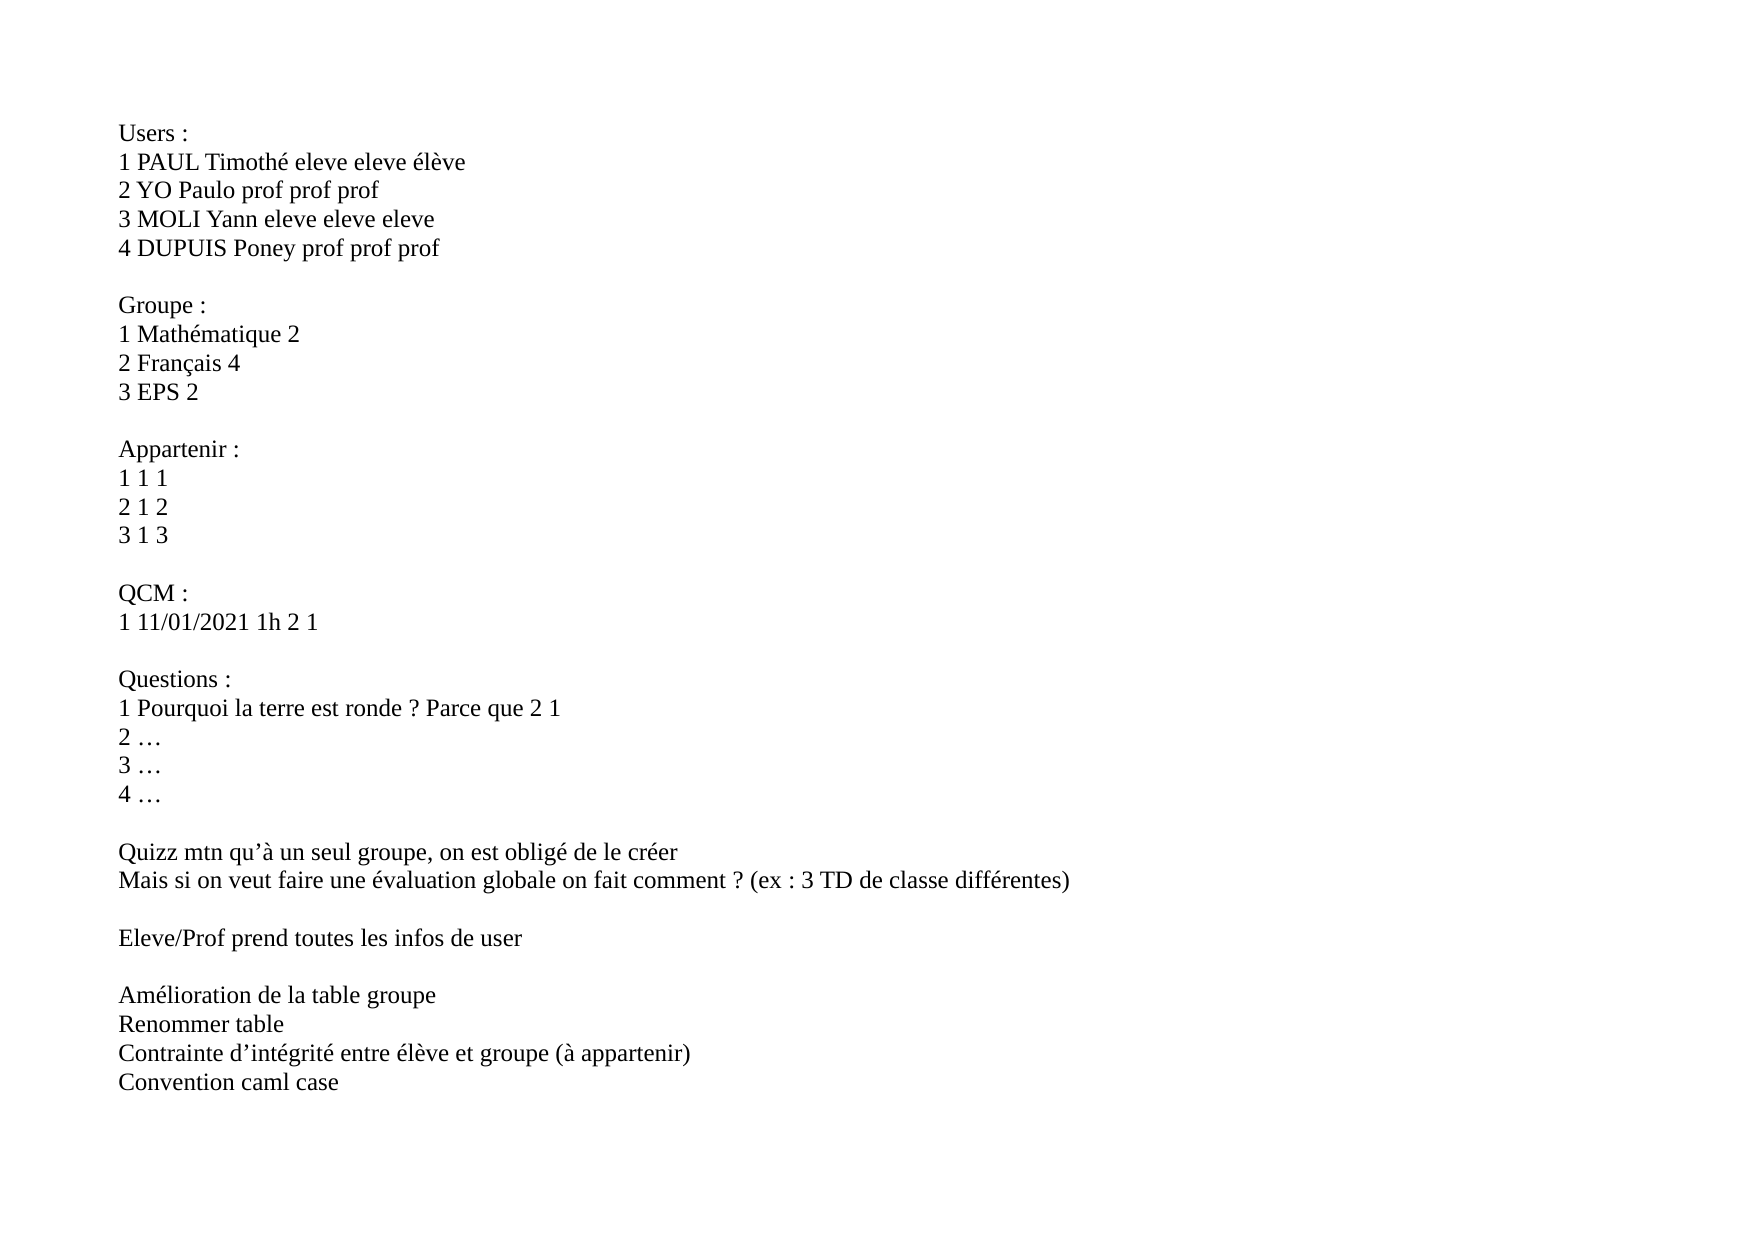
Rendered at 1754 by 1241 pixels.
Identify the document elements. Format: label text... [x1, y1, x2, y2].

text Groupe : [118, 291, 1636, 319]
text Amélioration de la table groupe [118, 981, 1636, 1009]
text Contrainte d’intégrité entre élève et groupe (à appartenir) [118, 1038, 1636, 1067]
text 1 Pourquoi la terre est ronde ? Parce que 2 1 [118, 693, 1636, 722]
text Appartenir : [118, 434, 1636, 463]
text QCM : [118, 578, 1636, 607]
text Users : [118, 118, 1636, 147]
text Renommer table [118, 1009, 1636, 1038]
text 3 EPS 2 [118, 377, 1636, 406]
text 4 … [118, 779, 1636, 808]
text 1 1 1 [118, 463, 1636, 492]
text 3 1 3 [118, 521, 1636, 549]
text 1 PAUL Timothé eleve eleve élève [118, 147, 1636, 176]
text 1 Mathématique 2 [118, 319, 1636, 348]
text Quizz mtn qu’à un seul groupe, on est obligé de le créer [118, 837, 1636, 866]
text 2 YO Paulo prof prof prof [118, 176, 1636, 204]
text Convention caml case [118, 1067, 1636, 1096]
text Questions : [118, 664, 1636, 693]
text 1 11/01/2021 1h 2 1 [118, 607, 1636, 636]
text 3 … [118, 751, 1636, 779]
text 2 … [118, 722, 1636, 751]
text 2 Français 4 [118, 348, 1636, 377]
text Eleve/Prof prend toutes les infos de user [118, 923, 1636, 952]
text 3 MOLI Yann eleve eleve eleve [118, 204, 1636, 233]
text Mais si on veut faire une évaluation globale on fait comment ? (ex : 3 TD de classe différentes) [118, 866, 1636, 894]
text 4 DUPUIS Poney prof prof prof [118, 233, 1636, 262]
text 2 1 2 [118, 492, 1636, 521]
